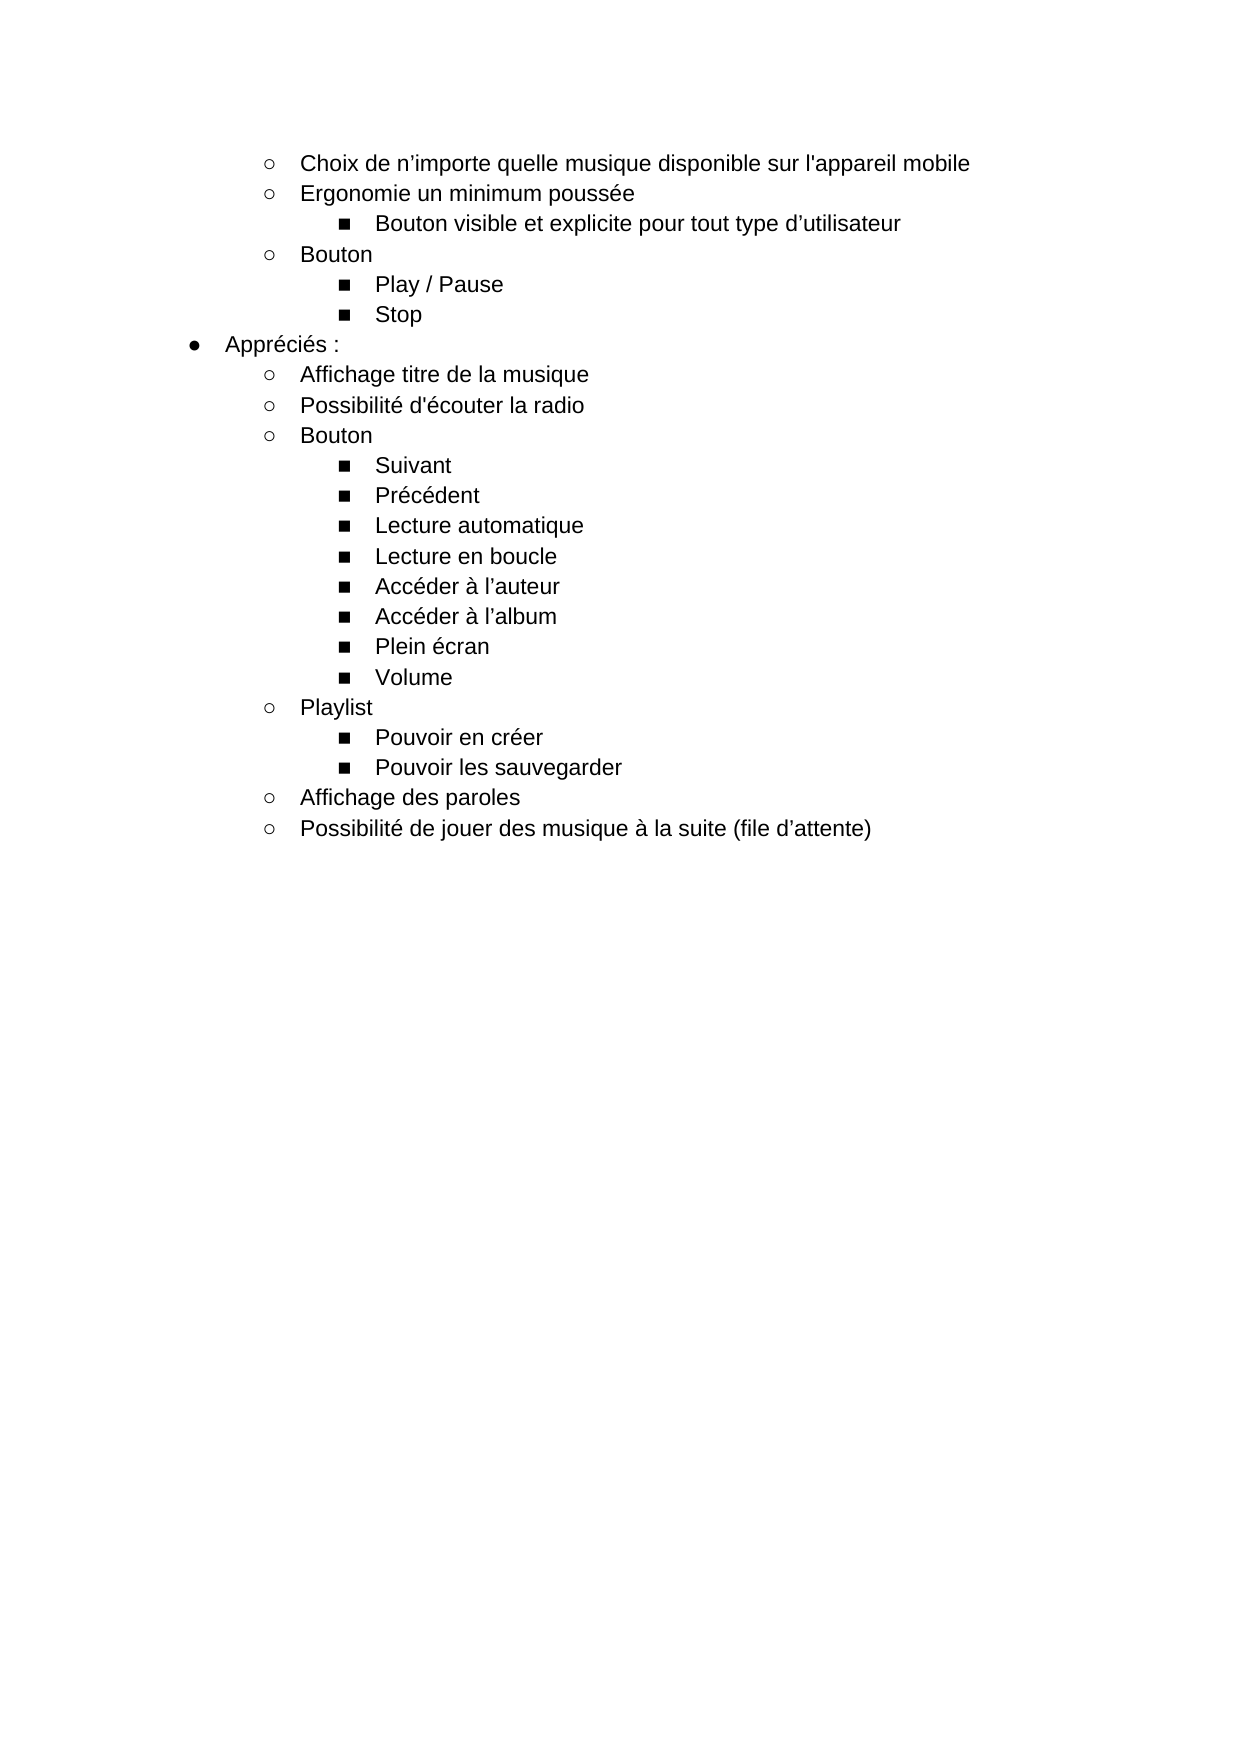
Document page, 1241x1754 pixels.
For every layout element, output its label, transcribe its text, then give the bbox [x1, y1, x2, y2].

list Lecture automatique [337, 512, 1090, 539]
list Volume [337, 663, 1090, 690]
list Play / Pause [337, 271, 1090, 297]
list Stop [337, 301, 1090, 327]
list Accéder à l’album [337, 603, 1090, 629]
list Précédent [337, 482, 1090, 509]
list Bouton visible et explicite pour tout type d’utilisateur [337, 210, 1090, 237]
list Pouvoir en créer [337, 724, 1090, 750]
list Choix de n’importe quelle musique disponible sur l'appareil mobile [262, 150, 1090, 176]
list Possibilité d'écouter la radio [262, 392, 1090, 418]
list Lecture en boucle [337, 543, 1090, 569]
list Suivant [337, 452, 1090, 478]
list Appréciés : [187, 331, 1090, 358]
list Pouvoir les sauvegarder [337, 754, 1090, 781]
list Ergonomie un minimum poussée [262, 180, 1090, 207]
list Playlist [262, 694, 1090, 720]
list Affichage des paroles [262, 784, 1090, 811]
list Bouton [262, 241, 1090, 267]
list Accéder à l’auteur [337, 573, 1090, 599]
list Plein écran [337, 633, 1090, 660]
list Possibilité de jouer des musique à la suite (file d’attente) [262, 814, 1090, 841]
list Affichage titre de la musique [262, 361, 1090, 388]
list Bouton [262, 422, 1090, 448]
